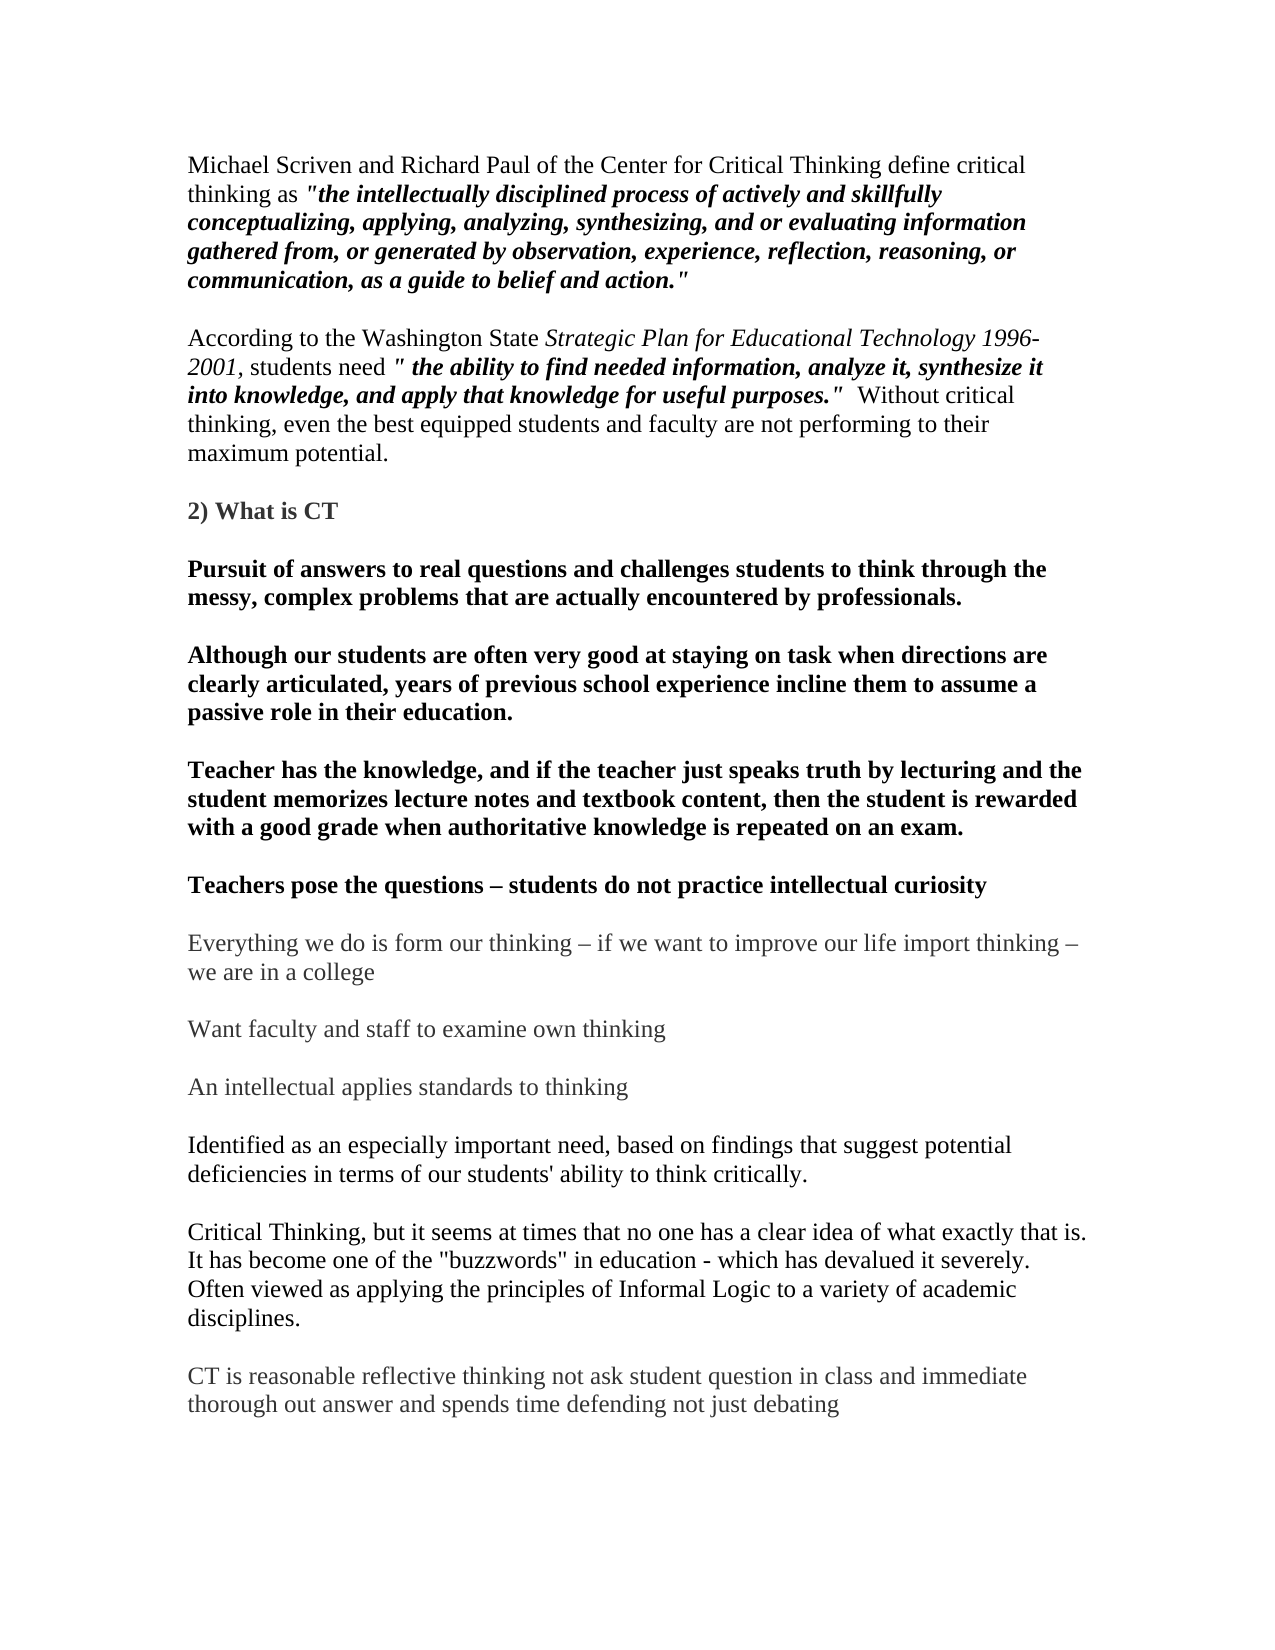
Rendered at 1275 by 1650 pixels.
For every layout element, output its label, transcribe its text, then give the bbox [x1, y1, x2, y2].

text Identified as an especially important need, based on findings that suggest potential deficiencies in terms of our students' ability to think critically. [187, 1130, 1087, 1188]
text Often viewed as applying the principles of Informal Logic to a variety of academic disciplines. [187, 1274, 1087, 1332]
text Teacher has the knowledge, and if the teacher just speaks truth by lecturing and the student memorizes lecture notes and textbook content, then the student is rewarded with a good grade when authoritative knowledge is repeated on an exam. [187, 755, 1087, 841]
text Michael Scriven and Richard Paul of the Center for Critical Thinking define critical thinking as "the intellectually disciplined process of actively and skillfully conceptualizing, applying, analyzing, synthesizing, and or evaluating information gathered from, or generated by observation, experience, reflection, reasoning, or communication, as a guide to belief and action." [187, 150, 1087, 294]
text Pursuit of answers to real questions and challenges students to think through the messy, complex problems that are actually encountered by professionals. [187, 554, 1087, 611]
text 2) What is CT [187, 496, 1087, 524]
text According to the Washington State Strategic Plan for Educational Technology 1996-2001, students need " the ability to find needed information, analyze it, synthesize it into knowledge, and apply that knowledge for useful purposes." Without critical thinking, even the best equipped students and faculty are not performing to their maximum potential. [187, 323, 1087, 467]
text Teachers pose the questions – students do not practice intellectual curiosity [187, 870, 1087, 899]
text Critical Thinking, but it seems at times that no one has a clear idea of what exactly that is. It has become one of the "buzzwords" in education - which has devalued it severely. [187, 1217, 1087, 1274]
text Although our students are often very good at staying on task when directions are clearly articulated, years of previous school experience incline them to assume a passive role in their education. [187, 640, 1087, 726]
text An intellectual applies standards to thinking [187, 1072, 1087, 1101]
text CT is reasonable reflective thinking not ask student question in class and immediate thorough out answer and spends time defending not just debating [187, 1361, 1087, 1418]
text Everything we do is form our thinking – if we want to improve our life import thinking – we are in a college [187, 928, 1087, 985]
text Want faculty and staff to examine own thinking [187, 1014, 1087, 1043]
